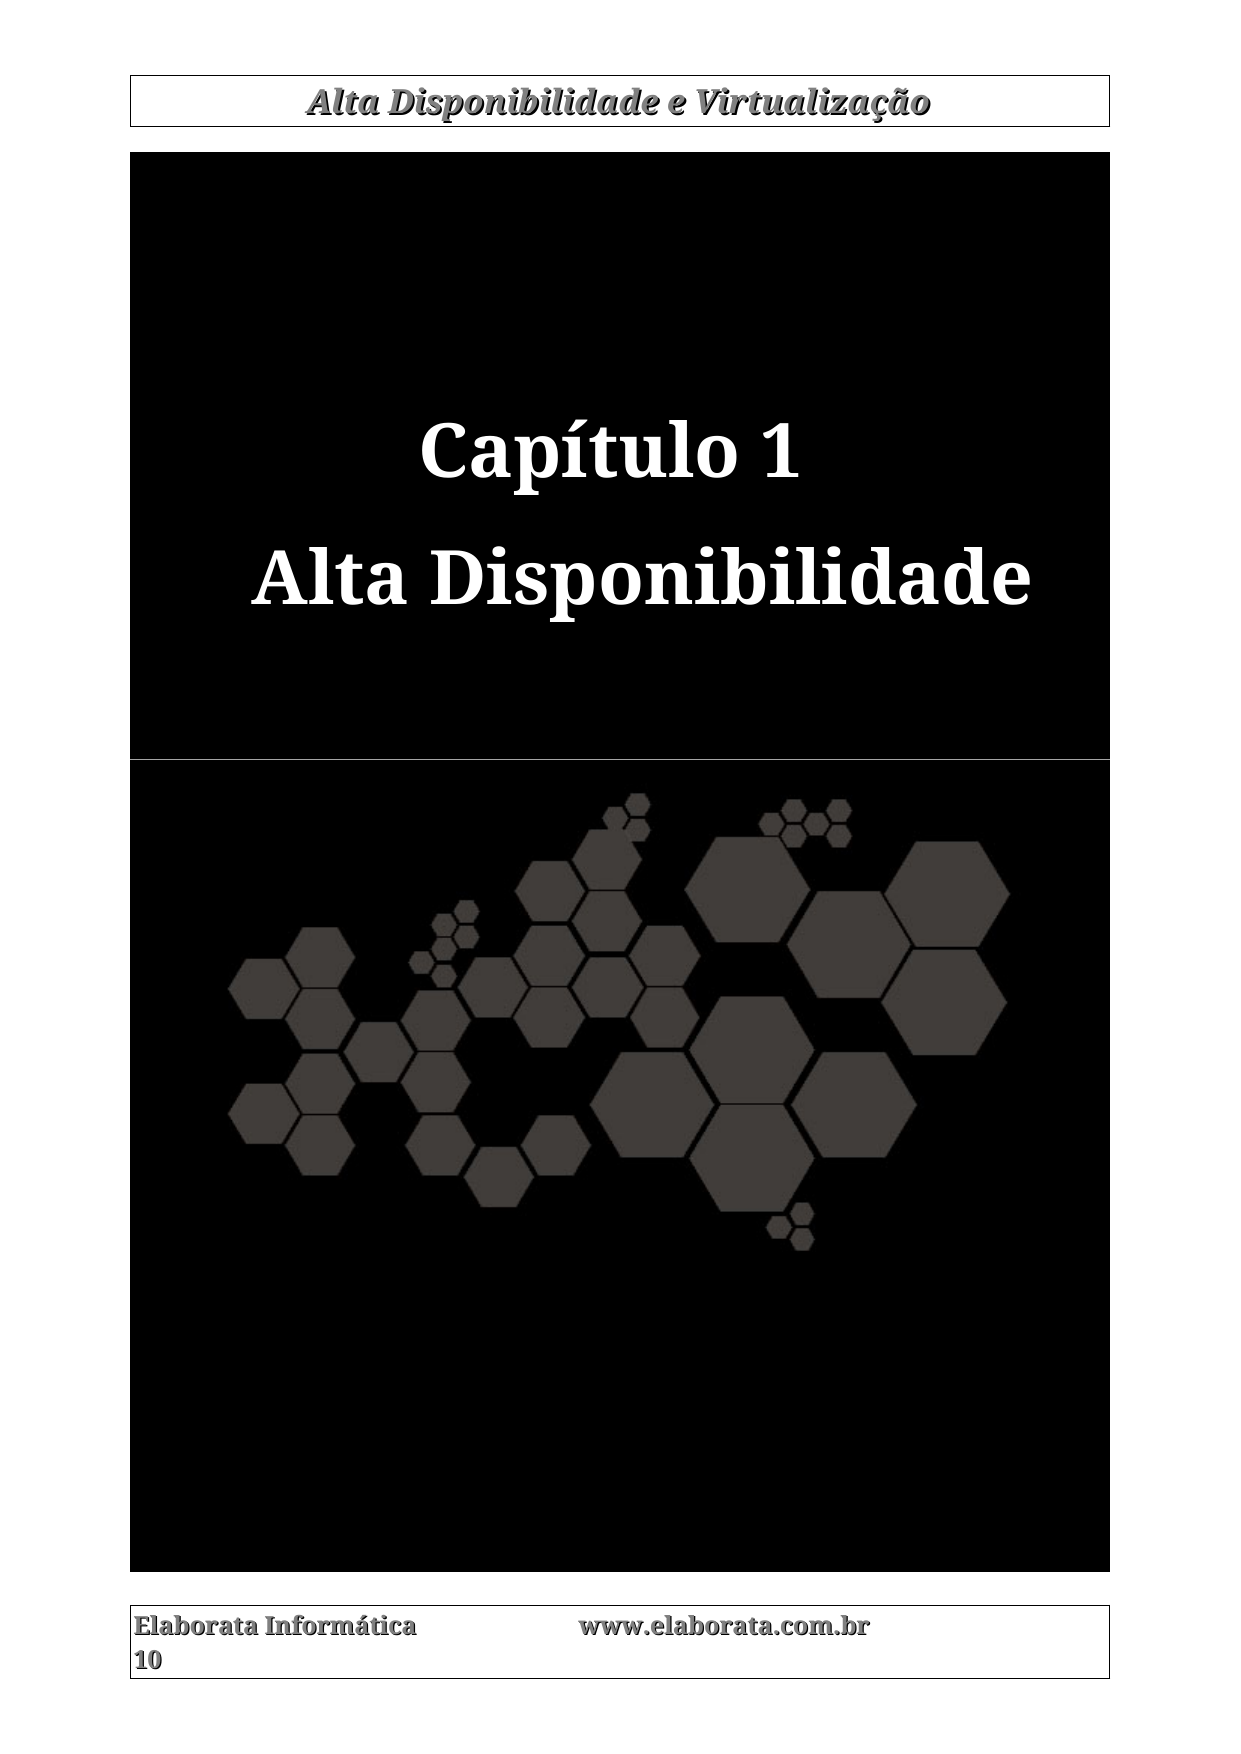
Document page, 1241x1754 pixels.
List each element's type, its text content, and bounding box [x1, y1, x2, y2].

subtitle Alta Disponibilidade [130, 524, 1110, 626]
picture [216, 772, 1024, 1260]
